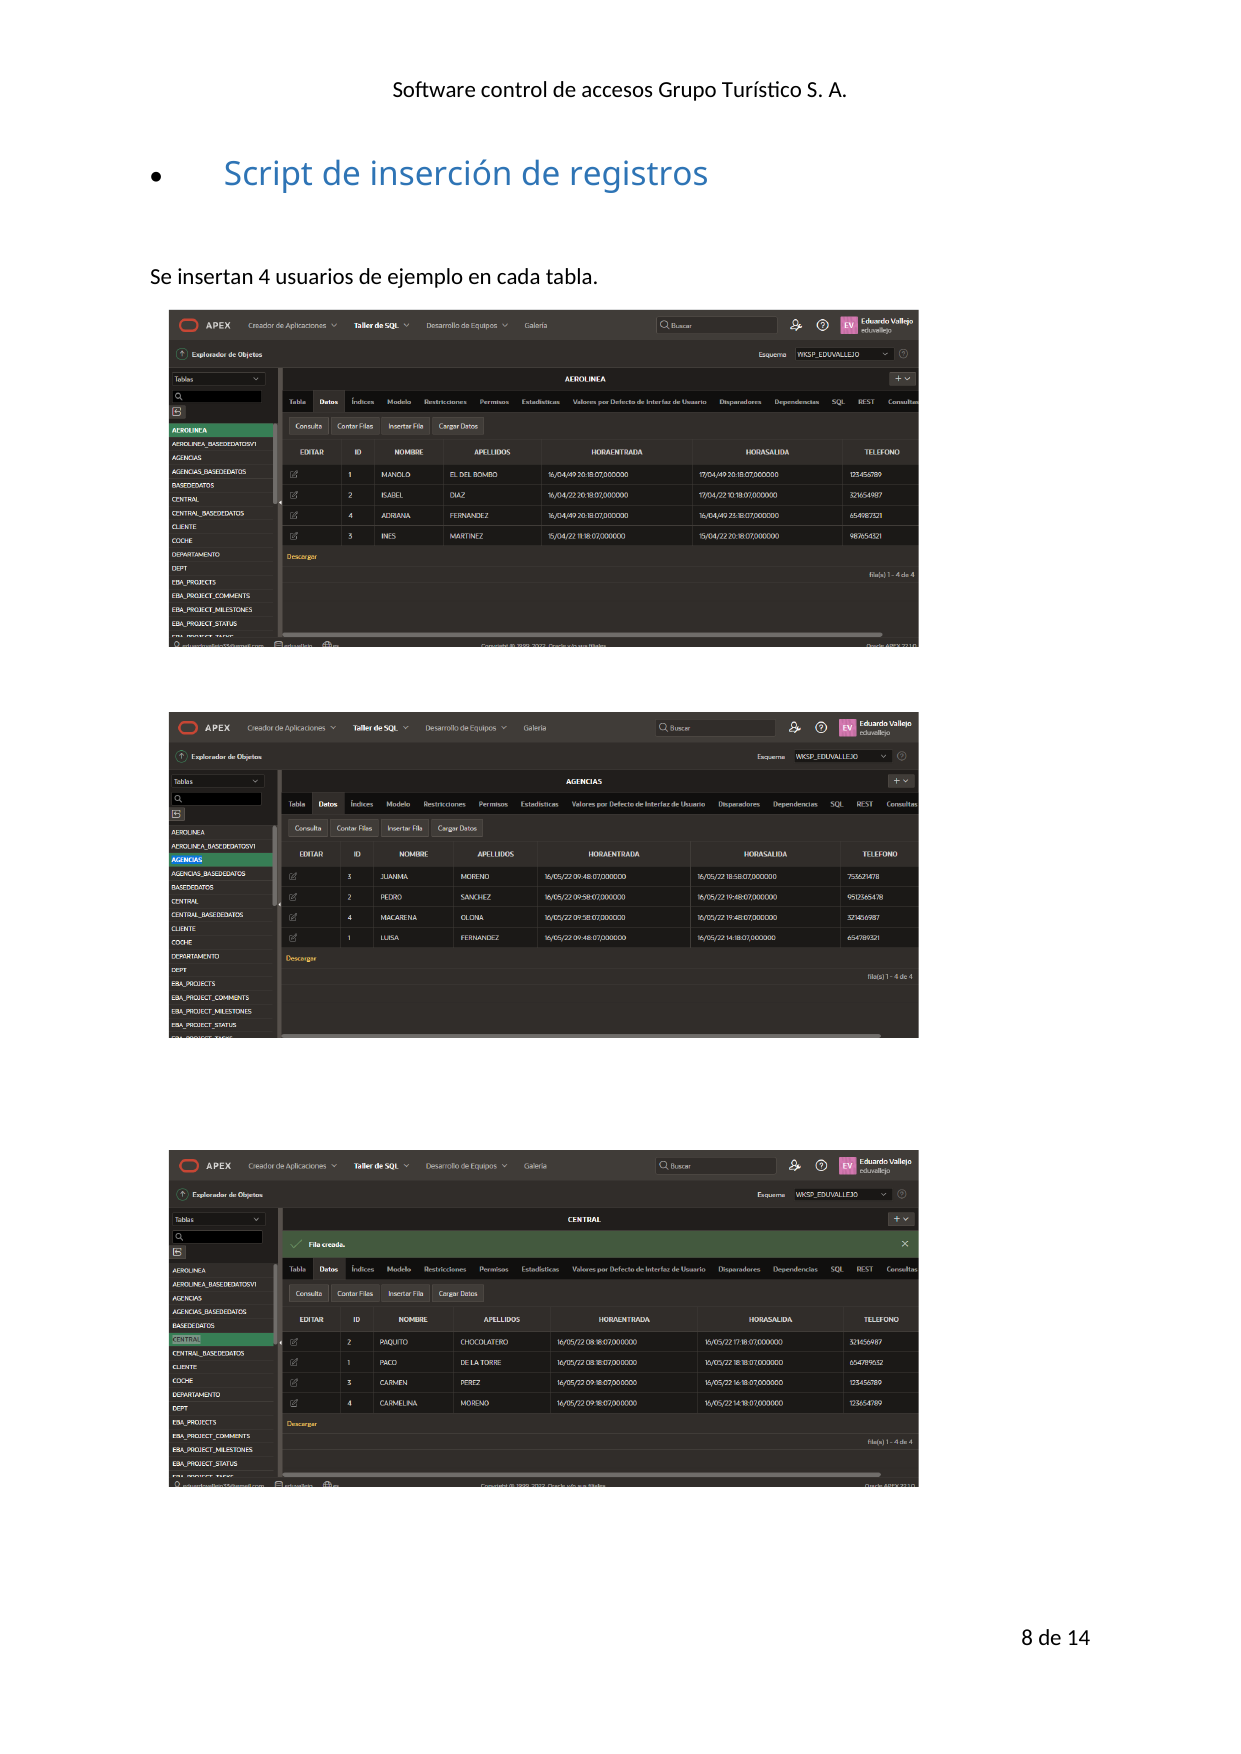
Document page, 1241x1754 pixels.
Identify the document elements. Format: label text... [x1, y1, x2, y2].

picture [168, 712, 919, 1038]
text ⦁ Script de inserción de registros [150, 150, 1090, 195]
picture [168, 309, 919, 647]
picture [168, 1150, 919, 1487]
text Se insertan 4 usuarios de ejemplo en cada tabla. [150, 262, 1090, 291]
